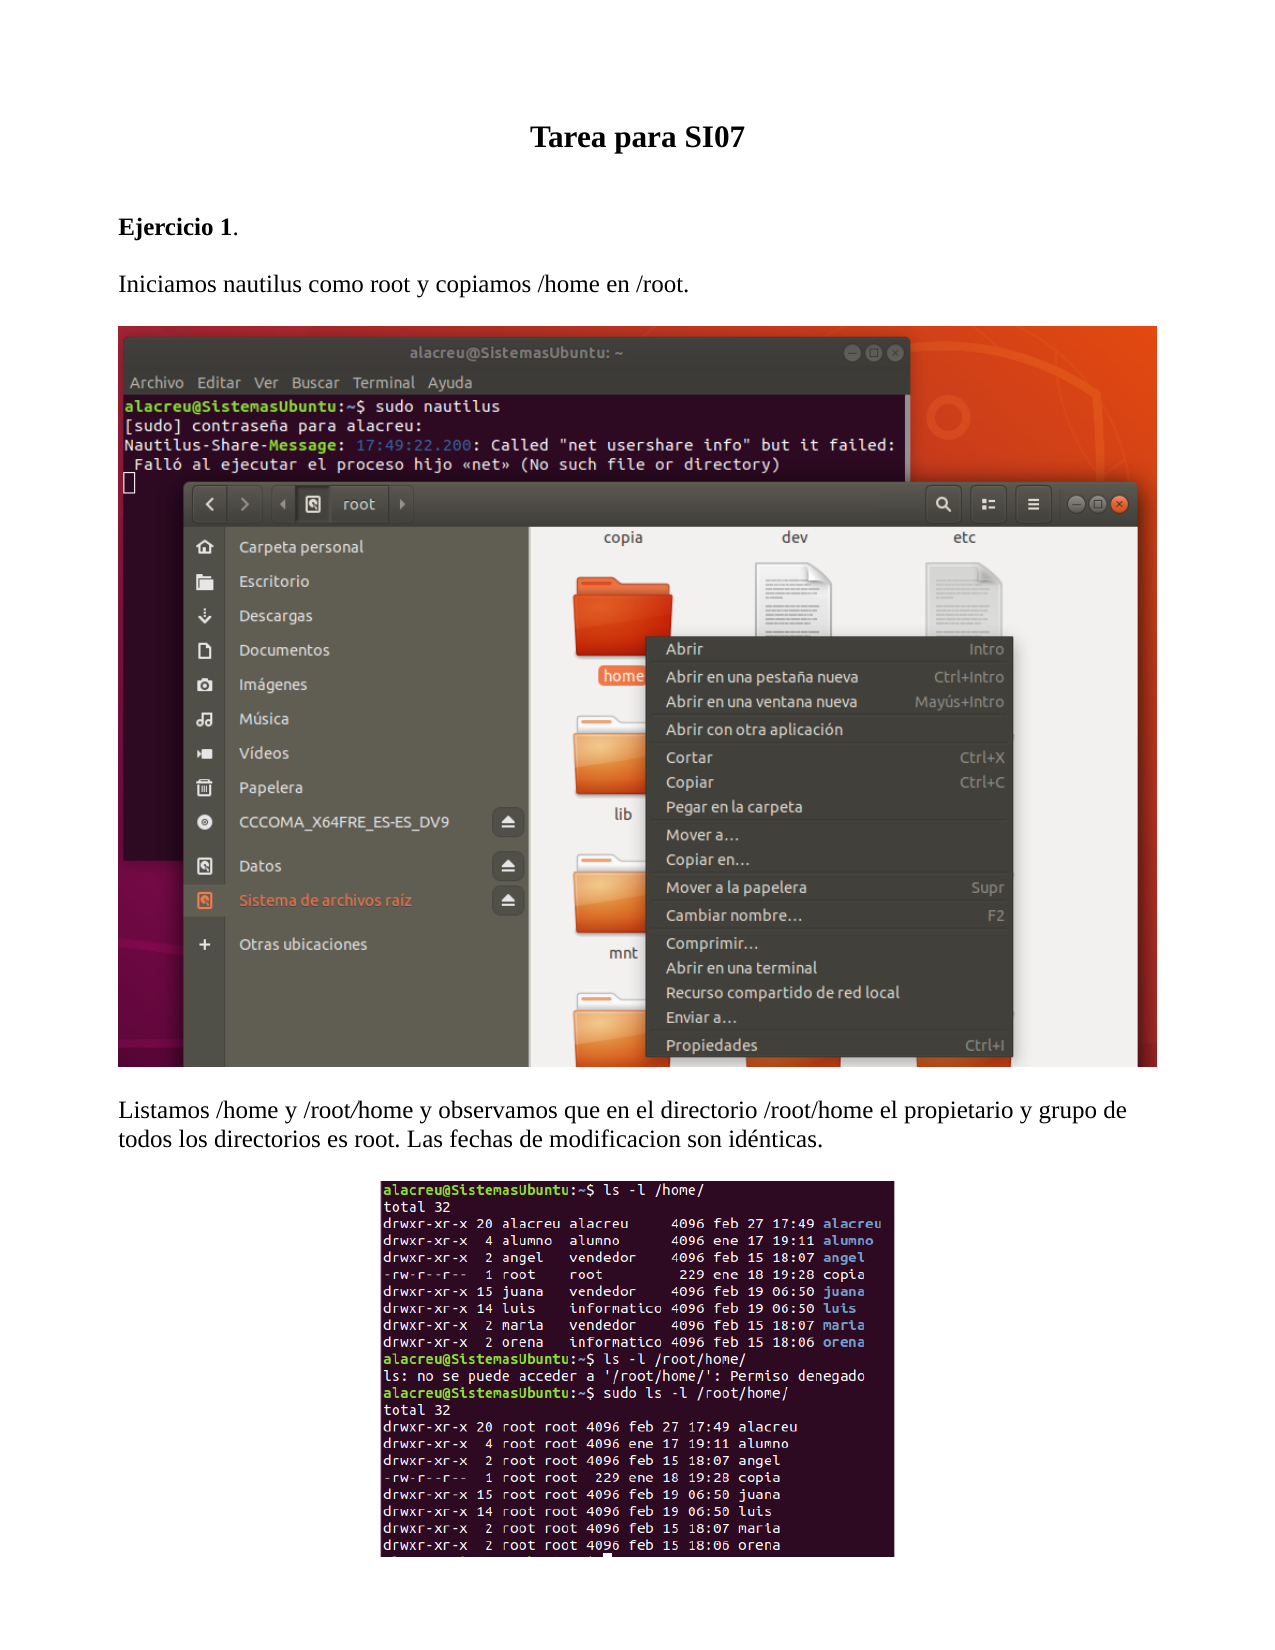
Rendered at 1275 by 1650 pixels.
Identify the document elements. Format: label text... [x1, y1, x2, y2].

text Listamos /home y /root/home y observamos que en el directorio /root/home el propietario y grupo de todos los directorios es root. Las fechas de modificacion son idénticas. [118, 1095, 1157, 1152]
text Iniciamos nautilus como root y copiamos /home en /root. [118, 269, 1157, 298]
picture [380, 1181, 895, 1557]
picture [118, 326, 1157, 1067]
text Tarea para SI07 [118, 118, 1157, 154]
text Ejercicio 1. [118, 212, 1157, 240]
